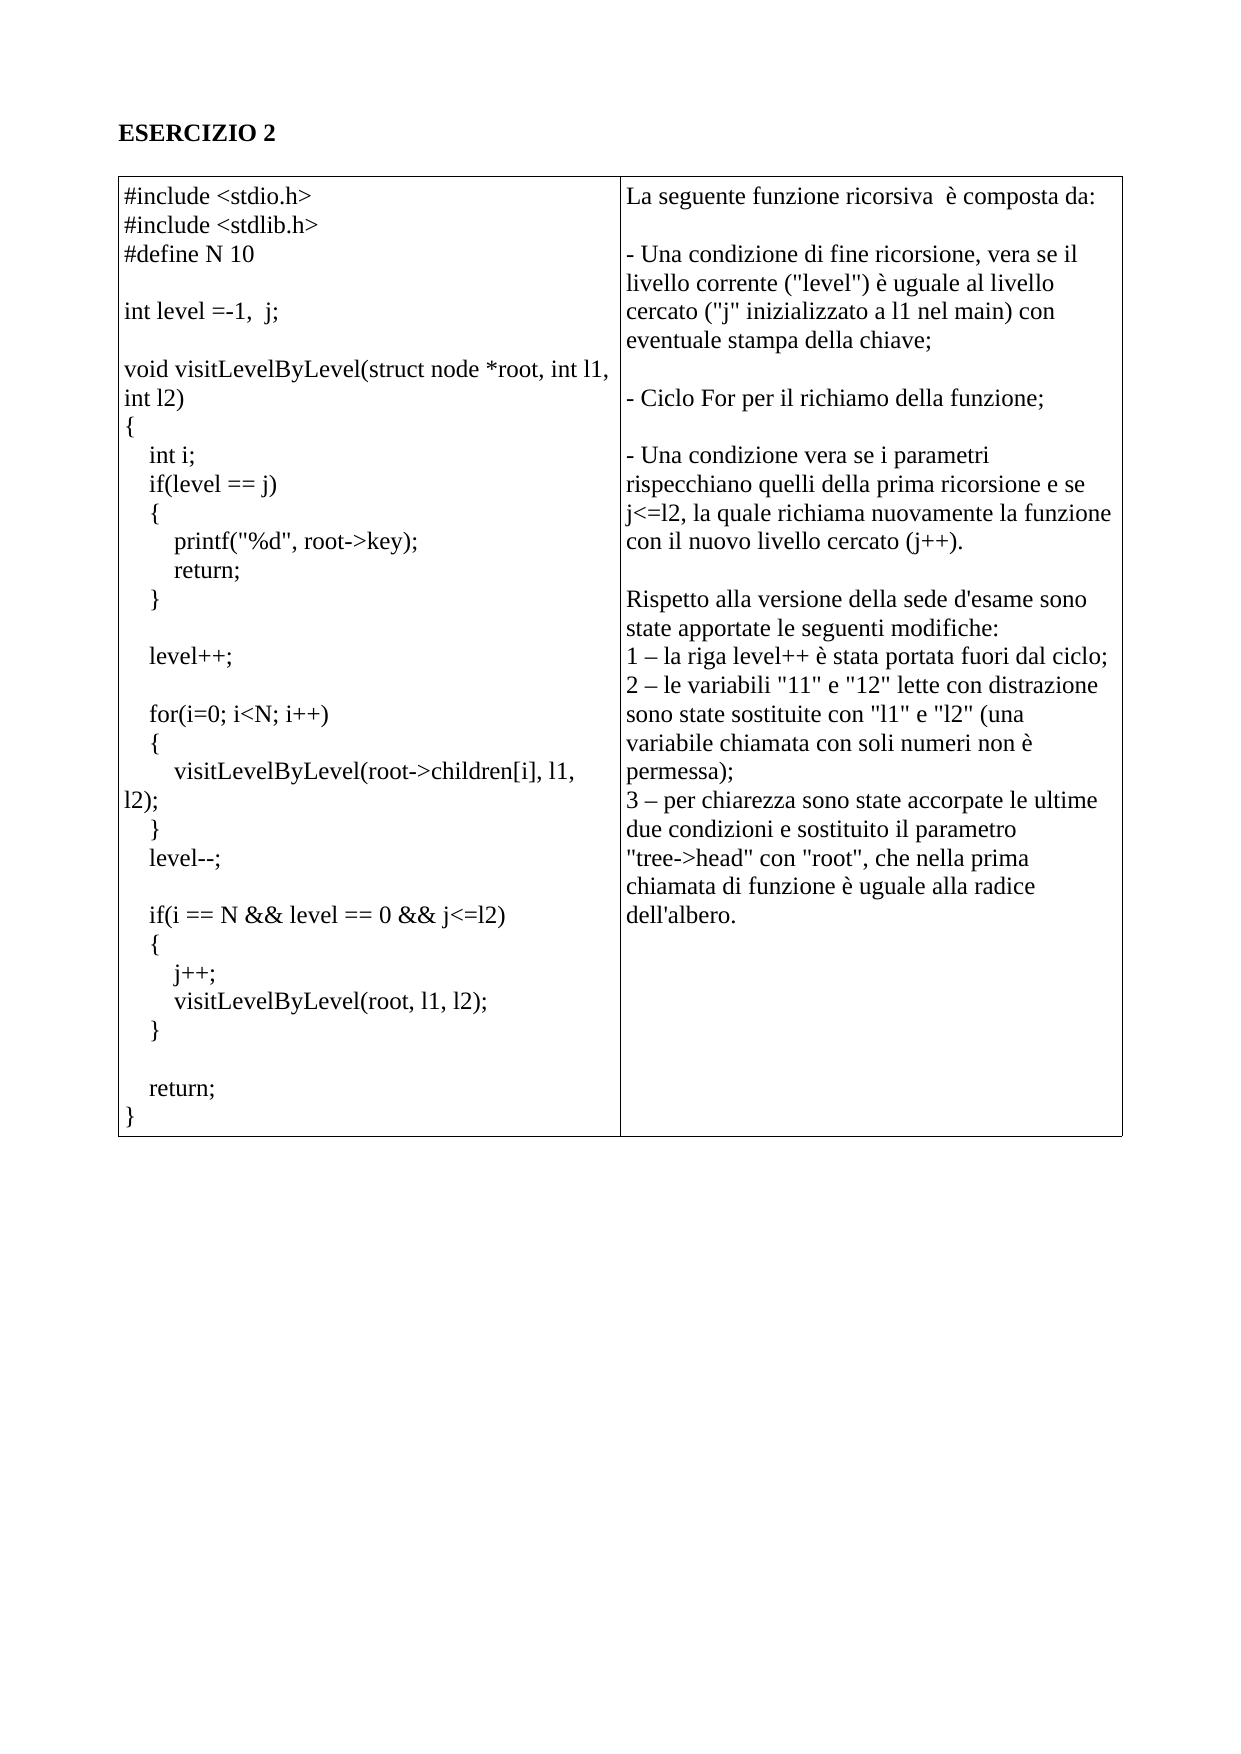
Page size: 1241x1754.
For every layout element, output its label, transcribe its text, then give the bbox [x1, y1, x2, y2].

table_header La seguente funzione ricorsiva è composta da: - Una condizione di fine ricorsione, vera se il livello corrente ("level") è uguale al livello cercato ("j" inizializzato a l1 nel main) con eventuale stampa della chiave; - Ciclo For per il richiamo della funzione; - Una condizione vera se i parametri rispecchiano quelli della prima ricorsione e se j<=l2, la quale richiama nuovamente la funzione con il nuovo livello cercato (j++). Rispetto alla versione della sede d'esame sono state apportate le seguenti modifiche: 1 – la riga level++ è stata portata fuori dal ciclo; 2 – le variabili "11" e "12" lette con distrazione sono state sostituite con "l1" e "l2" (una variabile chiamata con soli numeri non è permessa); 3 – per chiarezza sono state accorpate le ultime due condizioni e sostituito il parametro "tree->head" con "root", che nella prima chiamata di funzione è uguale alla radice dell'albero. [621, 177, 1122, 1136]
text ESERCIZIO 2 [118, 118, 1122, 147]
table_header #include <stdio.h> #include <stdlib.h> #define N 10 int level =-1, j; void visitLevelByLevel(struct node *root, int l1, int l2) { int i; if(level == j) { printf("%d", root->key); return; } level++; for(i=0; i<N; i++) { visitLevelByLevel(root->children[i], l1, l2); } level--; if(i == N && level == 0 && j<=l2) { j++; visitLevelByLevel(root, l1, l2); } return; } [119, 177, 620, 1136]
